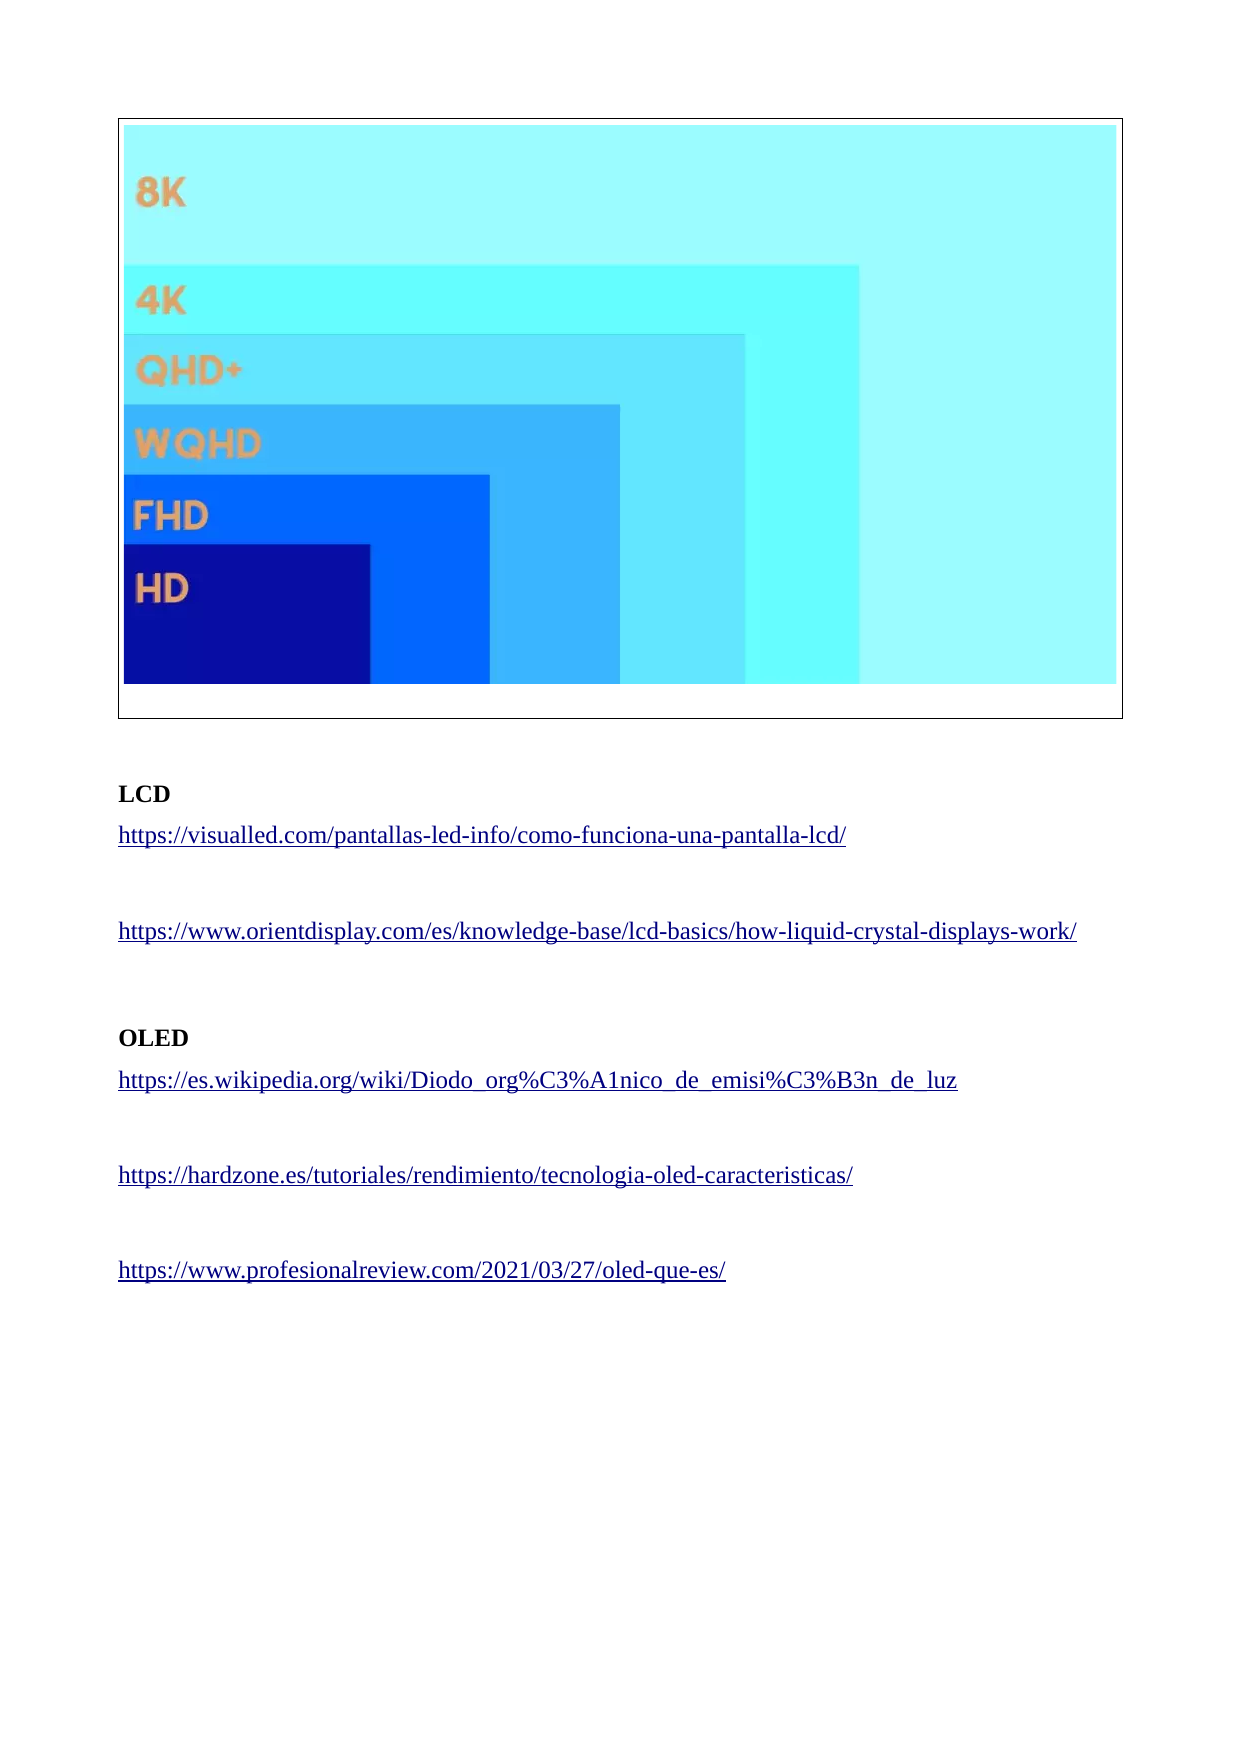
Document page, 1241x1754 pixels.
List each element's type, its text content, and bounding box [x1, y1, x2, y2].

text https://es.wikipedia.org/wiki/Diodo_org%C3%A1nico_de_emisi%C3%B3n_de_luz [118, 1065, 1122, 1093]
text https://visualled.com/pantallas-led-info/como-funciona-una-pantalla-lcd/ [118, 821, 1122, 849]
text https://www.orientdisplay.com/es/knowledge-base/lcd-basics/how-liquid-crystal-displays-work/ [118, 916, 1122, 944]
text https://hardzone.es/tutoriales/rendimiento/tecnologia-oled-caracteristicas/ [118, 1160, 1122, 1189]
subtitle LCD [118, 779, 1122, 808]
table_header [119, 119, 1122, 718]
text https://www.profesionalreview.com/2021/03/27/oled-que-es/ [118, 1255, 1122, 1284]
picture [123, 125, 1117, 684]
subtitle OLED [118, 1023, 1122, 1052]
